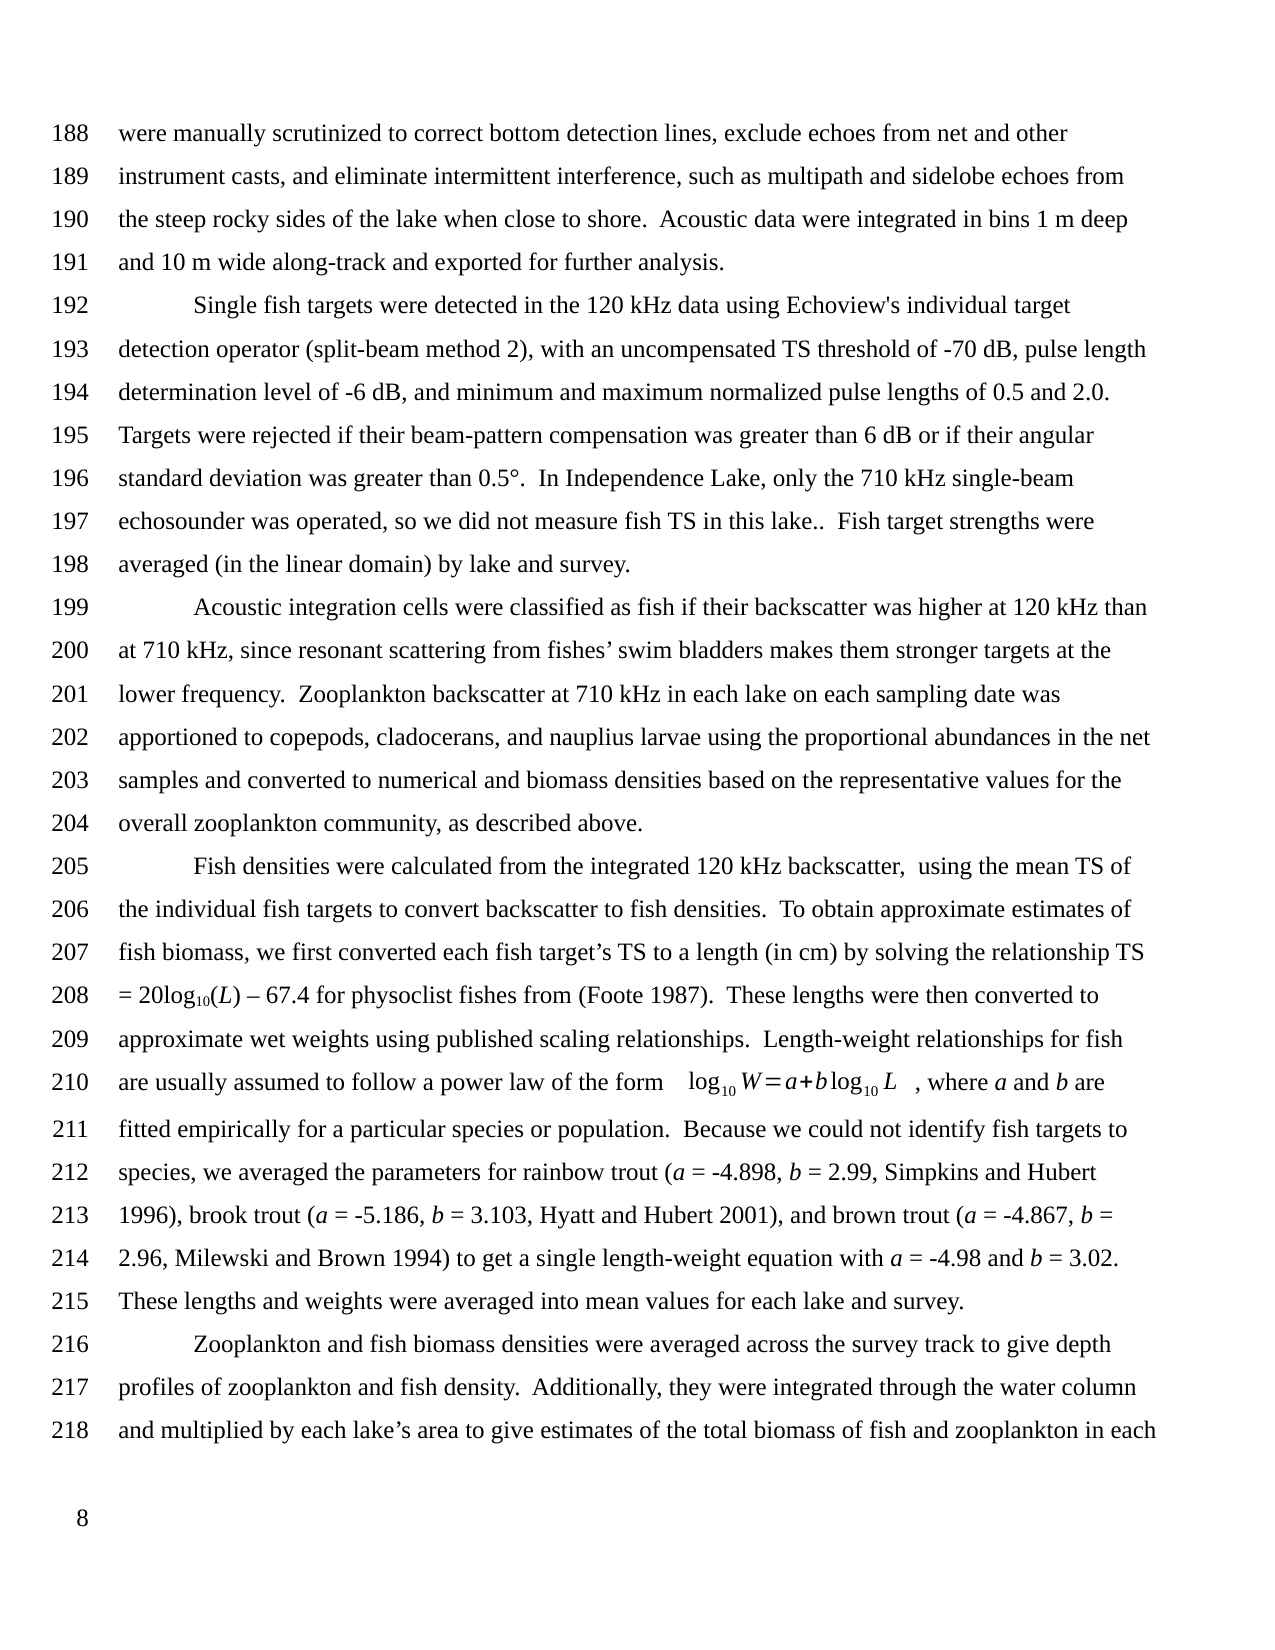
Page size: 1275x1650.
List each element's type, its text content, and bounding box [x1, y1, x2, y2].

text Fish densities were calculated from the integrated 120 kHz backscatter, using the mean TS of the individual fish targets to convert backscatter to fish densities. To obtain approximate estimates of fish biomass, we first converted each fish target’s TS to a length (in cm) by solving the relationship TS = 20log10(L) – 67.4 for physoclist fishes from (Foote 1987)⁠. These lengths were then converted to approximate wet weights using published scaling relationships. Length-weight relationships for fish are usually assumed to follow a power law of the form , where a and b are fitted empirically for a particular species or population. Because we could not identify fish targets to species, we averaged the parameters for rainbow trout (a = -4.898, b = 2.99, Simpkins and Hubert 1996), brook trout (a = -5.186, b = 3.103, Hyatt and Hubert 2001), and brown trout (a = -4.867, b = 2.96, Milewski and Brown 1994) to get a single length-weight equation with a = -4.98 and b = 3.02. These lengths and weights were averaged into mean values for each lake and survey. [118, 851, 1157, 1315]
text were manually scrutinized to correct bottom detection lines, exclude echoes from net and other instrument casts, and eliminate intermittent interference, such as multipath and sidelobe echoes from the steep rocky sides of the lake when close to shore. Acoustic data were integrated in bins 1 m deep and 10 m wide along-track and exported for further analysis. [118, 118, 1157, 276]
text Zooplankton and fish biomass densities were averaged across the survey track to give depth profiles of zooplankton and fish density. Additionally, they were integrated through the water column and multiplied by each lake’s area to give estimates of the total biomass of fish and zooplankton in each [118, 1329, 1157, 1444]
text Acoustic integration cells were classified as fish if their backscatter was higher at 120 kHz than at 710 kHz, since resonant scattering from fishes’ swim bladders makes them stronger targets at the lower frequency. Zooplankton backscatter at 710 kHz in each lake on each sampling date was apportioned to copepods, cladocerans, and nauplius larvae using the proportional abundances in the net samples and converted to numerical and biomass densities based on the representative values for the overall zooplankton community, as described above. [118, 592, 1157, 837]
text Single fish targets were detected in the 120 kHz data using Echoview's individual target detection operator (split-beam method 2), with an uncompensated TS threshold of -70 dB, pulse length determination level of -6 dB, and minimum and maximum normalized pulse lengths of 0.5 and 2.0. Targets were rejected if their beam-pattern compensation was greater than 6 dB or if their angular standard deviation was greater than 0.5°. In Independence Lake, only the 710 kHz single-beam echosounder was operated, so we did not measure fish TS in this lake.. Fish target strengths were averaged (in the linear domain) by lake and survey. [118, 291, 1157, 578]
